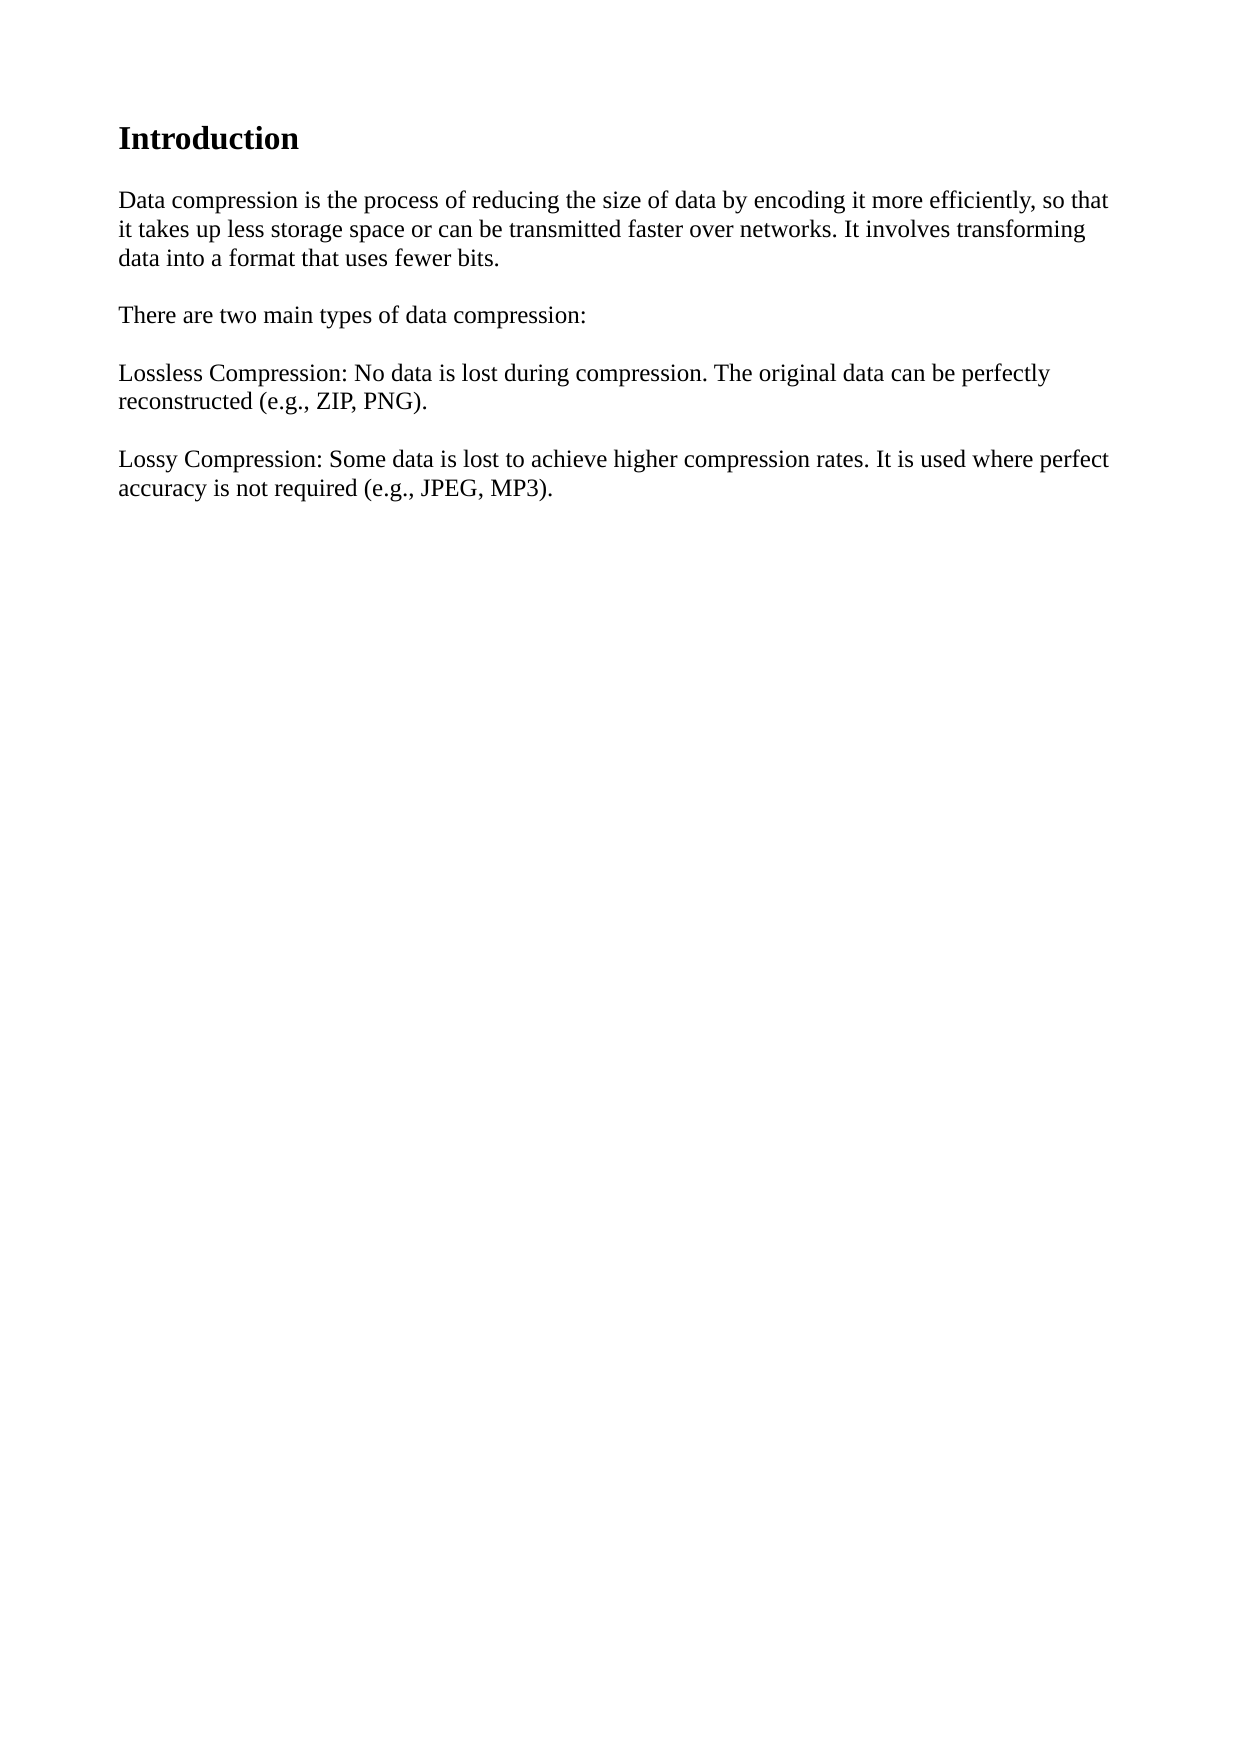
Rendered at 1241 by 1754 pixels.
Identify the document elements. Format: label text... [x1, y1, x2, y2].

text Introduction [118, 118, 1122, 156]
text Data compression is the process of reducing the size of data by encoding it more efficiently, so that it takes up less storage space or can be transmitted faster over networks. It involves transforming data into a format that uses fewer bits. [118, 185, 1122, 271]
text There are two main types of data compression: [118, 300, 1122, 329]
text Lossless Compression: No data is lost during compression. The original data can be perfectly reconstructed (e.g., ZIP, PNG). [118, 358, 1122, 415]
text Lossy Compression: Some data is lost to achieve higher compression rates. It is used where perfect accuracy is not required (e.g., JPEG, MP3). [118, 444, 1122, 501]
